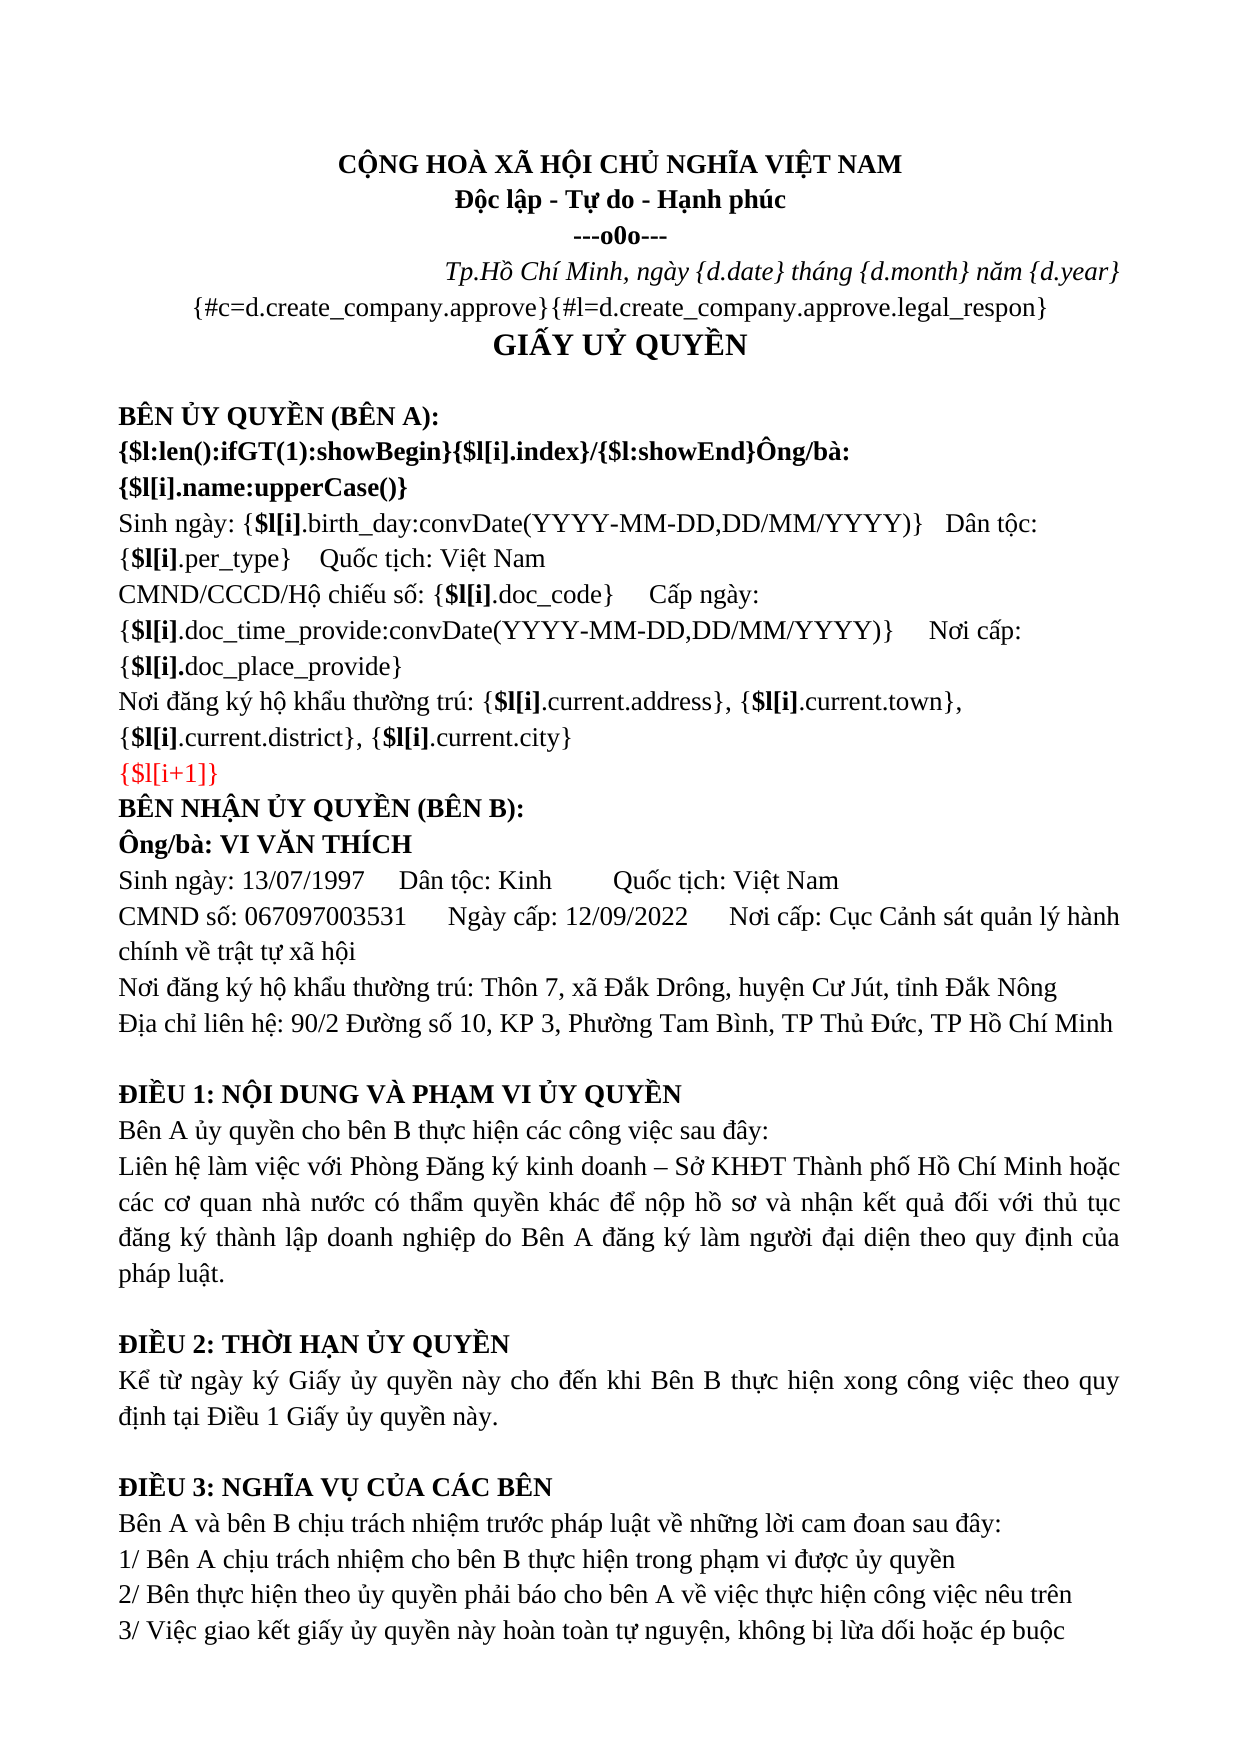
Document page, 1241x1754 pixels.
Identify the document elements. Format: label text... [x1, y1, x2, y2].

text 1/ Bên A chịu trách nhiệm cho bên B thực hiện trong phạm vi được ủy quyền [118, 1543, 1122, 1574]
text GIẤY UỶ QUYỀN [118, 326, 1122, 395]
text Tp.Hồ Chí Minh, ngày {d.date} tháng {d.month} năm {d.year} [118, 255, 1122, 286]
text CMND/CCCD/Hộ chiếu số: {$l[i].doc_code} Cấp ngày: {$l[i].doc_time_provide:convDate(YYYY-MM-DD,DD/MM/YYYY)} Nơi cấp: {$l[i].doc_place_provide} [118, 578, 1122, 681]
text CMND số: 067097003531 Ngày cấp: 12/09/2022 Nơi cấp: Cục Cảnh sát quản lý hành chính về trật tự xã hội [118, 900, 1122, 967]
text ĐIỀU 2: THỜI HẠN ỦY QUYỀN [118, 1328, 1122, 1360]
text {$l:len():ifGT(1):showBegin}{$l[i].index}/{$l:showEnd}Ông/bà: {$l[i].name:upperCase()} [118, 435, 1122, 502]
text BÊN ỦY QUYỀN (BÊN A): [118, 399, 1122, 431]
text {#c=d.create_company.approve}{#l=d.create_company.approve.legal_respon} [118, 291, 1122, 322]
text Sinh ngày: {$l[i].birth_day:convDate(YYYY-MM-DD,DD/MM/YYYY)} Dân tộc: {$l[i].per_type} Quốc tịch: Việt Nam [118, 507, 1122, 574]
text Ông/bà: VI VĂN THÍCH [118, 828, 1122, 859]
text 3/ Việc giao kết giấy ủy quyền này hoàn toàn tự nguyện, không bị lừa dối hoặc ép buộc [118, 1614, 1122, 1646]
text Nơi đăng ký hộ khẩu thường trú: Thôn 7, xã Đắk Drông, huyện Cư Jút, tỉnh Đắk Nông [118, 971, 1122, 1002]
text ĐIỀU 3: NGHĨA VỤ CỦA CÁC BÊN [118, 1471, 1122, 1503]
text {$l[i+1]} [118, 757, 1122, 788]
text Độc lập - Tự do - Hạnh phúc [118, 183, 1122, 214]
text CỘNG HOÀ XÃ HỘI CHỦ NGHĨA VIỆT NAM [118, 148, 1122, 179]
text Sinh ngày: 13/07/1997 Dân tộc: Kinh Quốc tịch: Việt Nam [118, 864, 1122, 895]
text Liên hệ làm việc với Phòng Đăng ký kinh doanh – Sở KHĐT Thành phố Hồ Chí Minh hoặc các cơ quan nhà nước có thẩm quyền khác để nộp hồ sơ và nhận kết quả đối với thủ tục đăng ký thành lập doanh nghiệp do Bên A đăng ký làm người đại diện theo quy định của pháp luật. [118, 1150, 1122, 1288]
text Kể từ ngày ký Giấy ủy quyền này cho đến khi Bên B thực hiện xong công việc theo quy định tại Điều 1 Giấy ủy quyền này. [118, 1364, 1122, 1431]
text Bên A ủy quyền cho bên B thực hiện các công việc sau đây: [118, 1114, 1122, 1145]
text Bên A và bên B chịu trách nhiệm trước pháp luật về những lời cam đoan sau đây: [118, 1507, 1122, 1538]
text Nơi đăng ký hộ khẩu thường trú: {$l[i].current.address}, {$l[i].current.town}, {$l[i].current.district}, {$l[i].current.city} [118, 685, 1122, 752]
text 2/ Bên thực hiện theo ủy quyền phải báo cho bên A về việc thực hiện công việc nêu trên [118, 1579, 1122, 1610]
text ---o0o--- [118, 219, 1122, 250]
text ĐIỀU 1: NỘI DUNG VÀ PHẠM VI ỦY QUYỀN [118, 1078, 1122, 1109]
text BÊN NHẬN ỦY QUYỀN (BÊN B): [118, 793, 1122, 824]
text Địa chỉ liên hệ: 90/2 Đường số 10, KP 3, Phường Tam Bình, TP Thủ Đức, TP Hồ Chí Minh [118, 1007, 1122, 1038]
